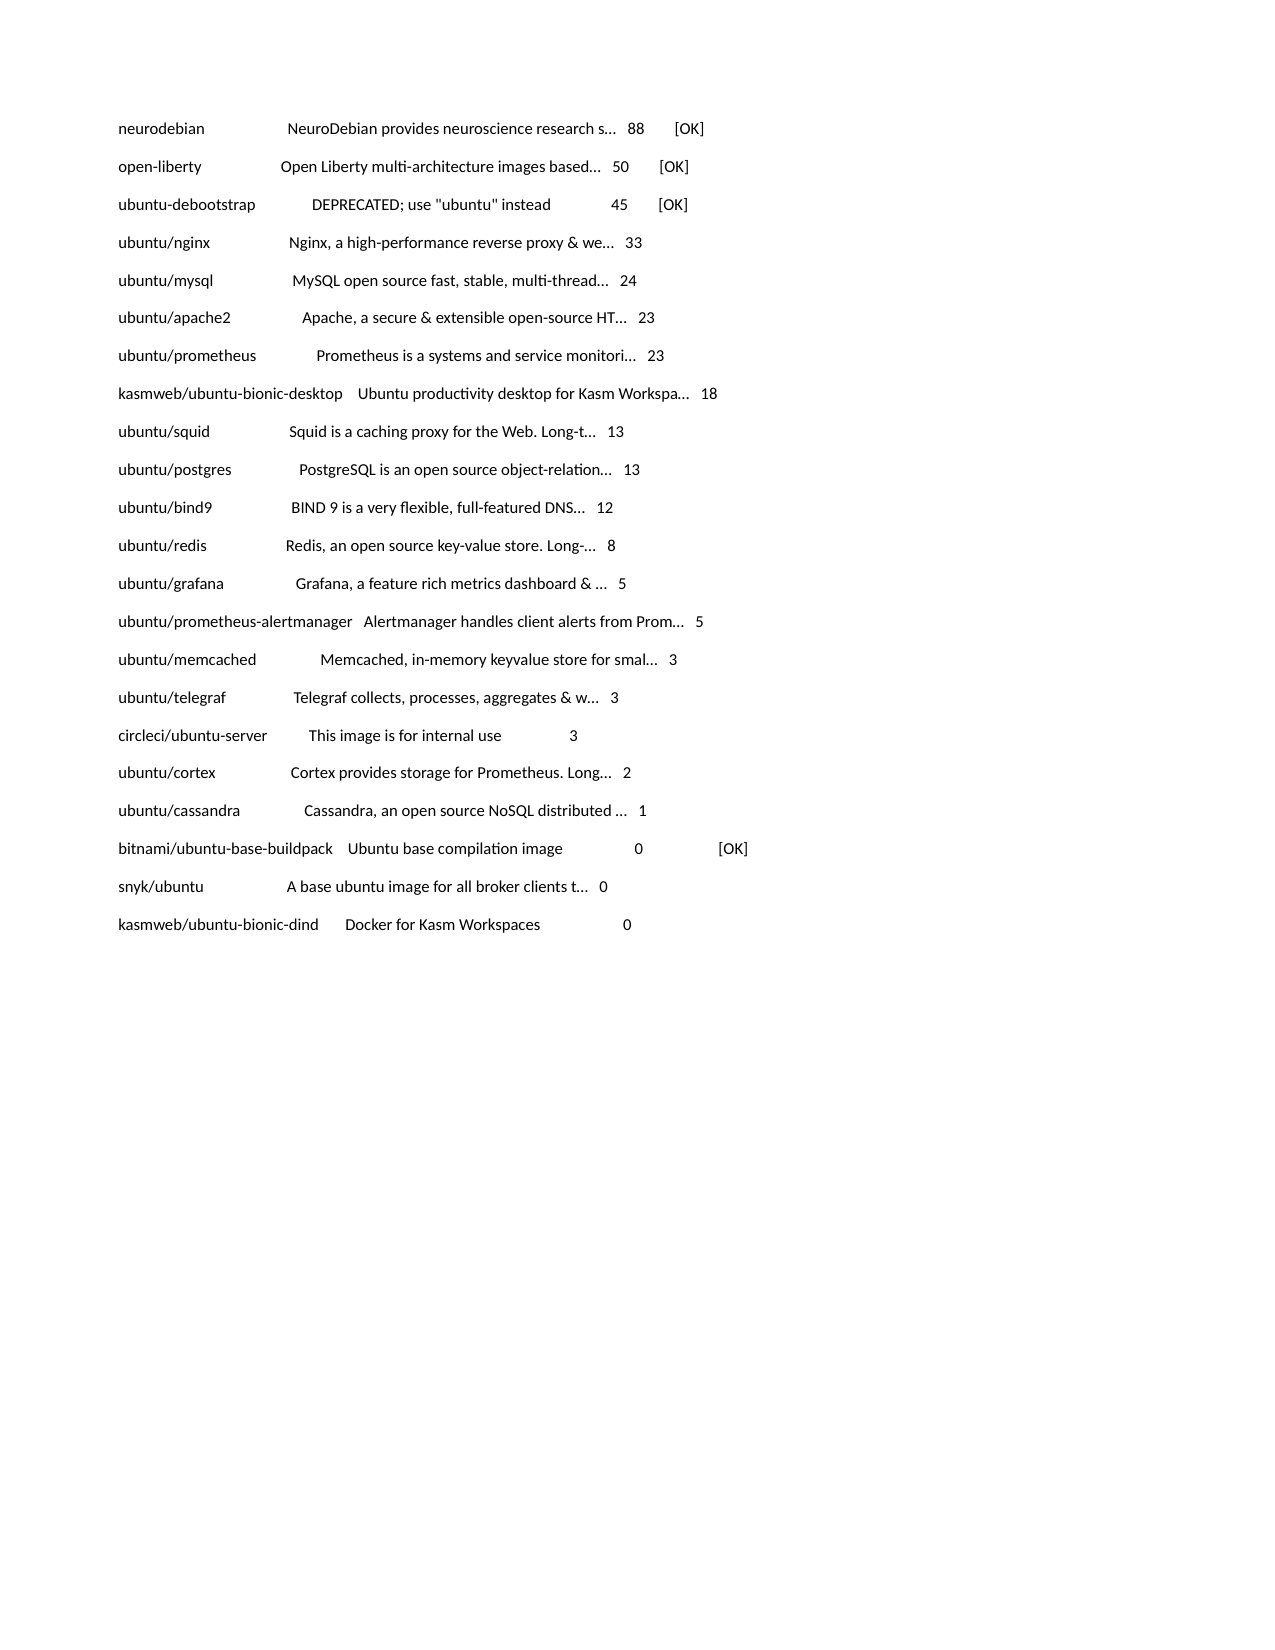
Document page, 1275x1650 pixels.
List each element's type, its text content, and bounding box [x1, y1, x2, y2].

text open-liberty Open Liberty multi-architecture images based… 50 [OK] [118, 156, 1157, 176]
text ubuntu/prometheus-alertmanager Alertmanager handles client alerts from Prom… 5 [118, 611, 1157, 631]
text snyk/ubuntu A base ubuntu image for all broker clients t… 0 [118, 876, 1157, 897]
text neurodebian NeuroDebian provides neuroscience research s… 88 [OK] [118, 118, 1157, 138]
text ubuntu/squid Squid is a caching proxy for the Web. Long-t… 13 [118, 421, 1157, 442]
text ubuntu/bind9 BIND 9 is a very flexible, full-featured DNS… 12 [118, 497, 1157, 518]
text ubuntu/prometheus Prometheus is a systems and service monitori… 23 [118, 346, 1157, 366]
text ubuntu/nginx Nginx, a high-performance reverse proxy & we… 33 [118, 232, 1157, 252]
text bitnami/ubuntu-base-buildpack Ubuntu base compilation image 0 [OK] [118, 838, 1157, 859]
text ubuntu/cortex Cortex provides storage for Prometheus. Long… 2 [118, 763, 1157, 783]
text ubuntu/cassandra Cassandra, an open source NoSQL distributed … 1 [118, 801, 1157, 821]
text ubuntu/apache2 Apache, a secure & extensible open-source HT… 23 [118, 308, 1157, 328]
text circleci/ubuntu-server This image is for internal use 3 [118, 725, 1157, 745]
text ubuntu/telegraf Telegraf collects, processes, aggregates & w… 3 [118, 687, 1157, 707]
text ubuntu/postgres PostgreSQL is an open source object-relation… 13 [118, 459, 1157, 480]
text kasmweb/ubuntu-bionic-dind Docker for Kasm Workspaces 0 [118, 914, 1157, 935]
text ubuntu/mysql MySQL open source fast, stable, multi-thread… 24 [118, 270, 1157, 290]
text ubuntu/redis Redis, an open source key-value store. Long-… 8 [118, 535, 1157, 556]
text kasmweb/ubuntu-bionic-desktop Ubuntu productivity desktop for Kasm Workspa… 18 [118, 383, 1157, 404]
text ubuntu/memcached Memcached, in-memory keyvalue store for smal… 3 [118, 649, 1157, 669]
text ubuntu/grafana Grafana, a feature rich metrics dashboard & … 5 [118, 573, 1157, 593]
text ubuntu-debootstrap DEPRECATED; use "ubuntu" instead 45 [OK] [118, 194, 1157, 214]
